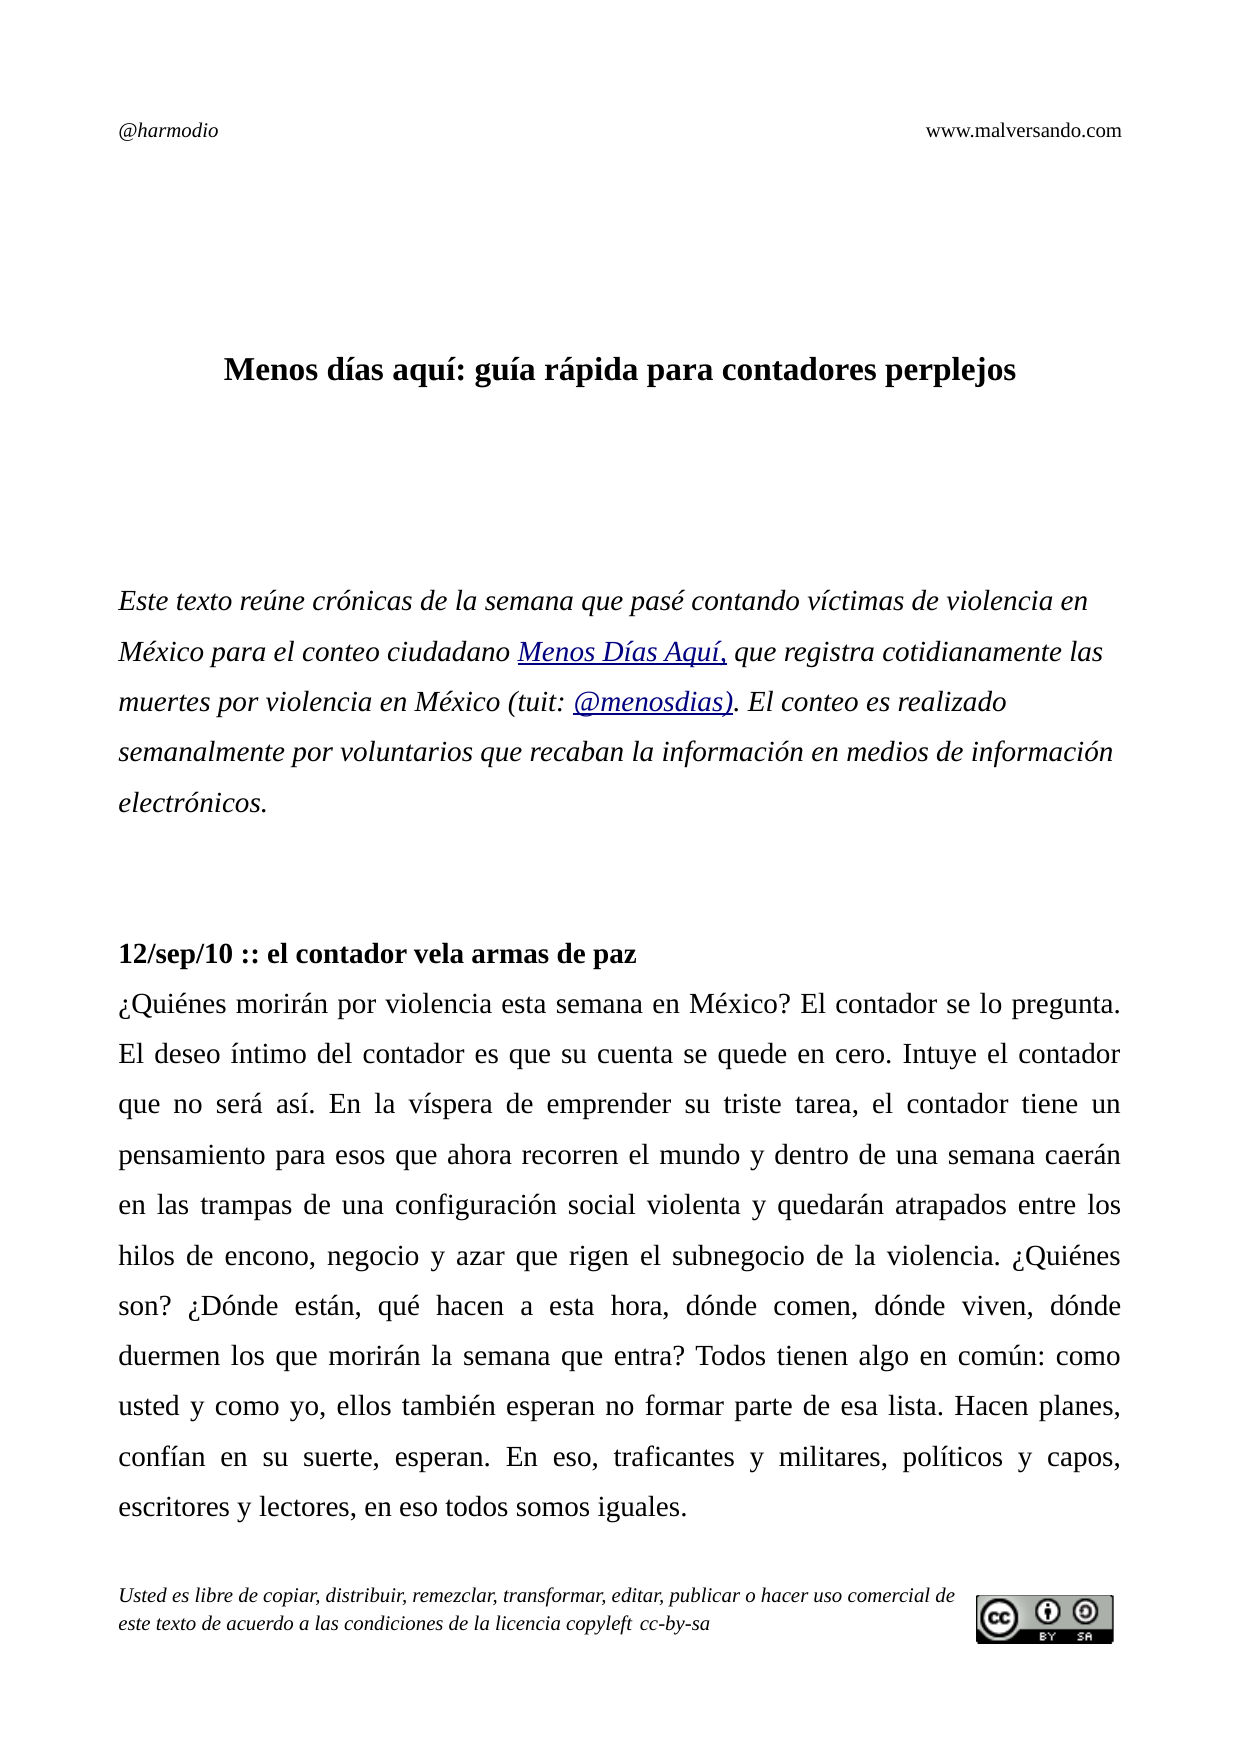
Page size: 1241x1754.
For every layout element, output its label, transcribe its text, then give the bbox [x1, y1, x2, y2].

text Este texto reúne crónicas de la semana que pasé contando víctimas de violencia en México para el conteo ciudadano Menos Días Aquí, que registra cotidianamente las muertes por violencia en México (tuit: @menosdias). El conteo es realizado semanalmente por voluntarios que recaban la información en medios de información electrónicos. [118, 583, 1122, 818]
text 12/sep/10 :: el contador vela armas de paz [118, 936, 1122, 969]
text ¿Quiénes morirán por violencia esta semana en México? El contador se lo pregunta. El deseo íntimo del contador es que su cuenta se quede en cero. Intuye el contador que no será así. En la víspera de emprender su triste tarea, el contador tiene un pensamiento para esos que ahora recorren el mundo y dentro de una semana caerán en las trampas de una configuración social violenta y quedarán atrapados entre los hilos de encono, negocio y azar que rigen el subnegocio de la violencia. ¿Quiénes son? ¿Dónde están, qué hacen a esta hora, dónde comen, dónde viven, dónde duermen los que morirán la semana que entra? Todos tienen algo en común: como usted y como yo, ellos también esperan no formar parte de esa lista. Hacen planes, confían en su suerte, esperan. En eso, traficantes y militares, políticos y capos, escritores y lectores, en eso todos somos iguales. [118, 986, 1122, 1523]
text Menos días aquí: guía rápida para contadores perplejos [118, 349, 1122, 387]
picture [976, 1595, 1114, 1644]
